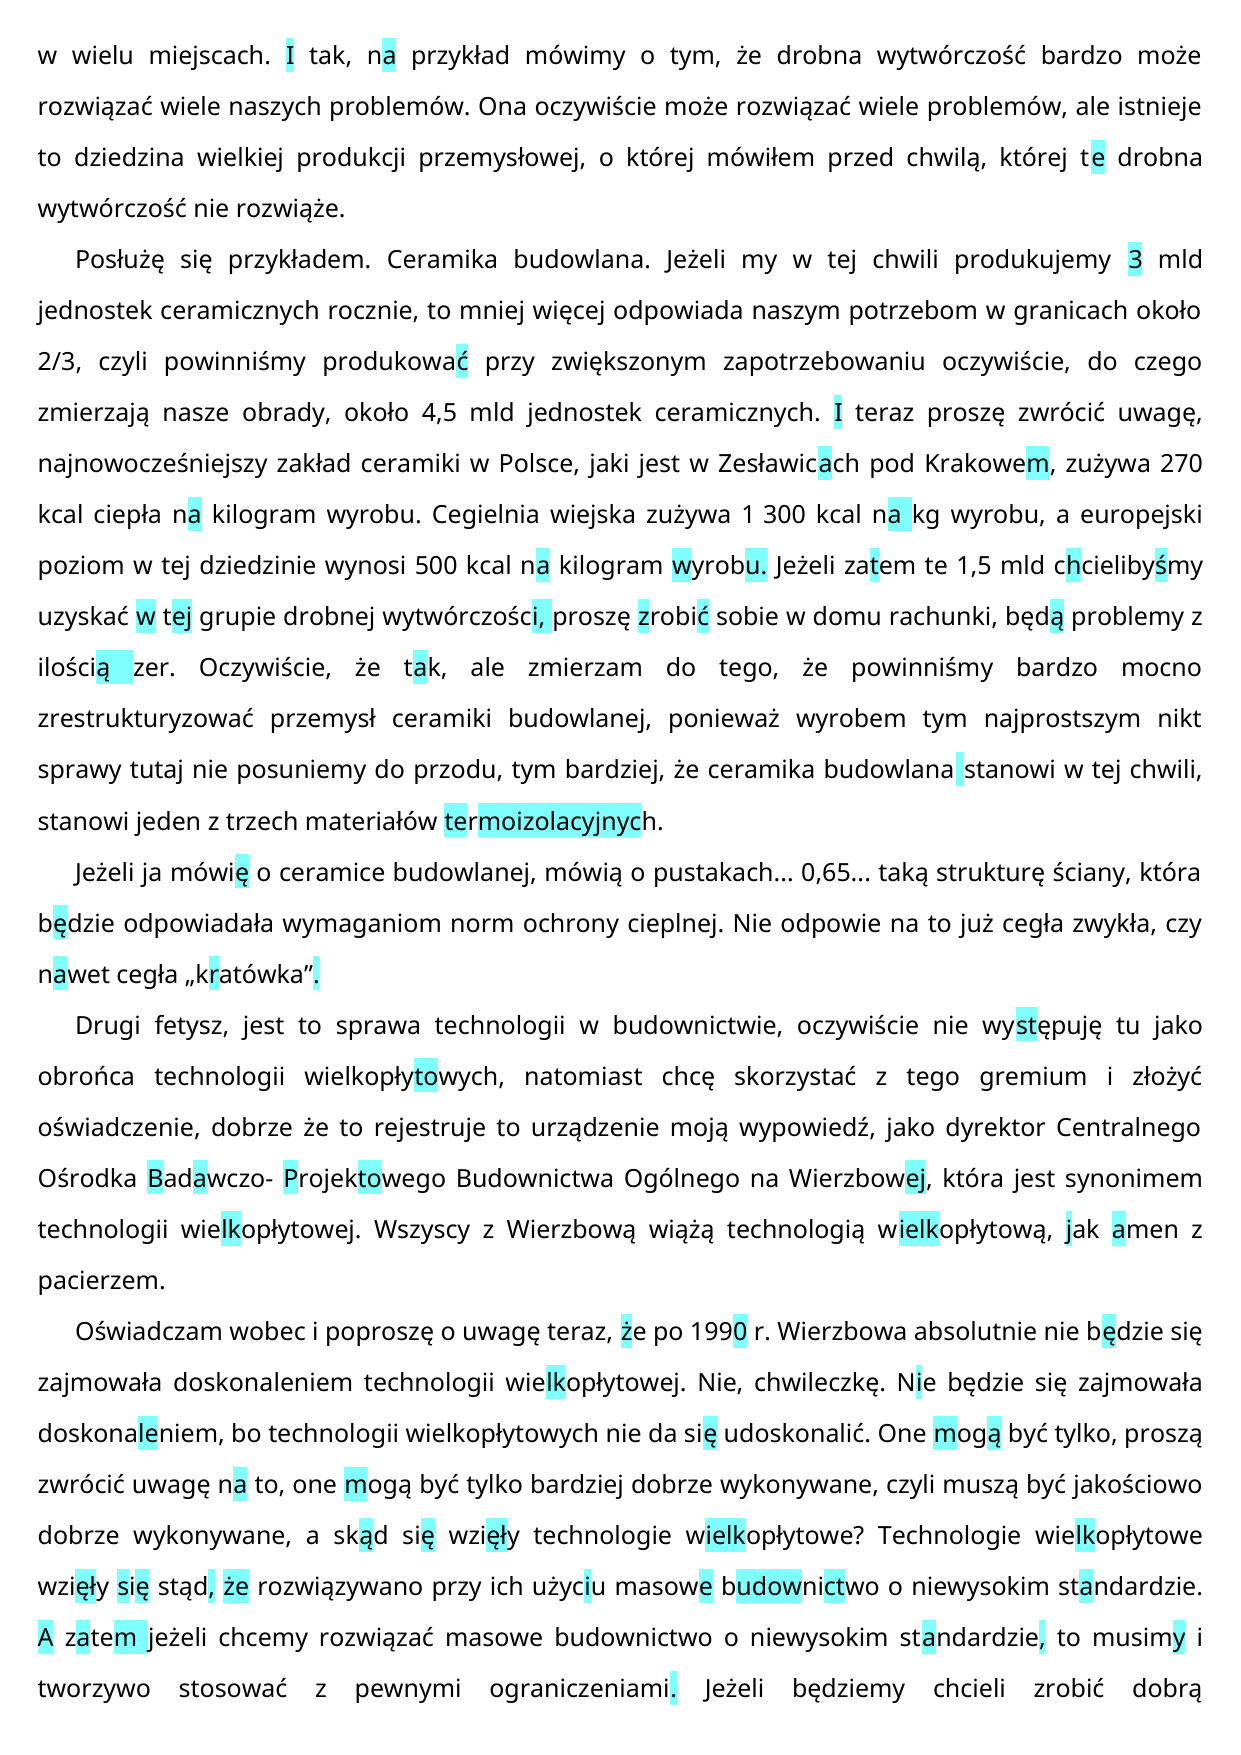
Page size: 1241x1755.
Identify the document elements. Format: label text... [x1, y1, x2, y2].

text Oświadczam wobec i poproszę o uwagę teraz, że po 1990 r. Wierzbowa absolutnie nie będzie się zajmowała doskonaleniem technologii wielkopłytowej. Nie, chwileczkę. Nie będzie się zajmowała doskonaleniem, bo technologii wielkopłytowych nie da się udoskonalić. One mogą być tylko, proszą zwrócić uwagę na to, one mogą być tylko bardziej dobrze wykonywane, czyli muszą być jakościowo dobrze wykonywane, a skąd się wzięły technologie wielkopłytowe? Technologie wielkopłytowe wzięły się stąd, że rozwiązywano przy ich użyciu masowe budownictwo o niewysokim standardzie. A zatem jeżeli chcemy rozwiązać masowe budownictwo o niewysokim standardzie, to musimy i tworzywo stosować z pewnymi ograniczeniami. Jeżeli będziemy chcieli zrobić dobrą [37, 1313, 1203, 1705]
text w wielu miejscach. I tak, na przykład mówimy o tym, że drobna wytwórczość bardzo może rozwiązać wiele naszych problemów. Ona oczywiście może rozwiązać wiele problemów, ale istnieje to dziedzina wielkiej produkcji przemysłowej, o której mówiłem przed chwilą, której te drobna wytwórczość nie rozwiąże. [37, 37, 1203, 225]
text Posłużę się przykładem. Ceramika budowlana. Jeżeli my w tej chwili produkujemy 3 mld jednostek ceramicznych rocznie, to mniej więcej odpowiada naszym potrzebom w granicach około 2/3, czyli powinniśmy produkować przy zwiększonym zapotrzebowaniu oczywiście, do czego zmierzają nasze obrady, około 4,5 mld jednostek ceramicznych. I teraz proszę zwrócić uwagę, najnowocześniejszy zakład ceramiki w Polsce, jaki jest w Zesławicach pod Krakowem, zużywa 270 kcal ciepła na kilogram wyrobu. Cegielnia wiejska zużywa 1 300 kcal na kg wyrobu, a europejski poziom w tej dziedzinie wynosi 500 kcal na kilogram wyrobu. Jeżeli zatem te 1,5 mld chcielibyśmy uzyskać w tej grupie drobnej wytwórczości, proszę zrobić sobie w domu rachunki, będą problemy z ilością zer. Oczywiście, że tak, ale zmierzam do tego, że powinniśmy bardzo mocno zrestrukturyzować przemysł ceramiki budowlanej, ponieważ wyrobem tym najprostszym nikt sprawy tutaj nie posuniemy do przodu, tym bardziej, że ceramika budowlana stanowi w tej chwili, stanowi jeden z trzech materiałów termoizolacyjnych. [37, 242, 1203, 837]
text Jeżeli ja mówię o ceramice budowlanej, mówią o pustakach... 0,65... taką strukturę ściany, która będzie odpowiadała wymaganiom norm ochrony cieplnej. Nie odpowie na to już cegła zwykła, czy nawet cegła „kratówka”. [37, 854, 1203, 990]
text Drugi fetysz, jest to sprawa technologii w budownictwie, oczywiście nie występuję tu jako obrońca technologii wielkopłytowych, natomiast chcę skorzystać z tego gremium i złożyć oświadczenie, dobrze że to rejestruje to urządzenie moją wypowiedź, jako dyrektor Centralnego Ośrodka Badawczo- Projektowego Budownictwa Ogólnego na Wierzbowej, która jest synonimem technologii wielkopłytowej. Wszyscy z Wierzbową wiążą technologią wielkopłytową, jak amen z pacierzem. [37, 1007, 1203, 1297]
